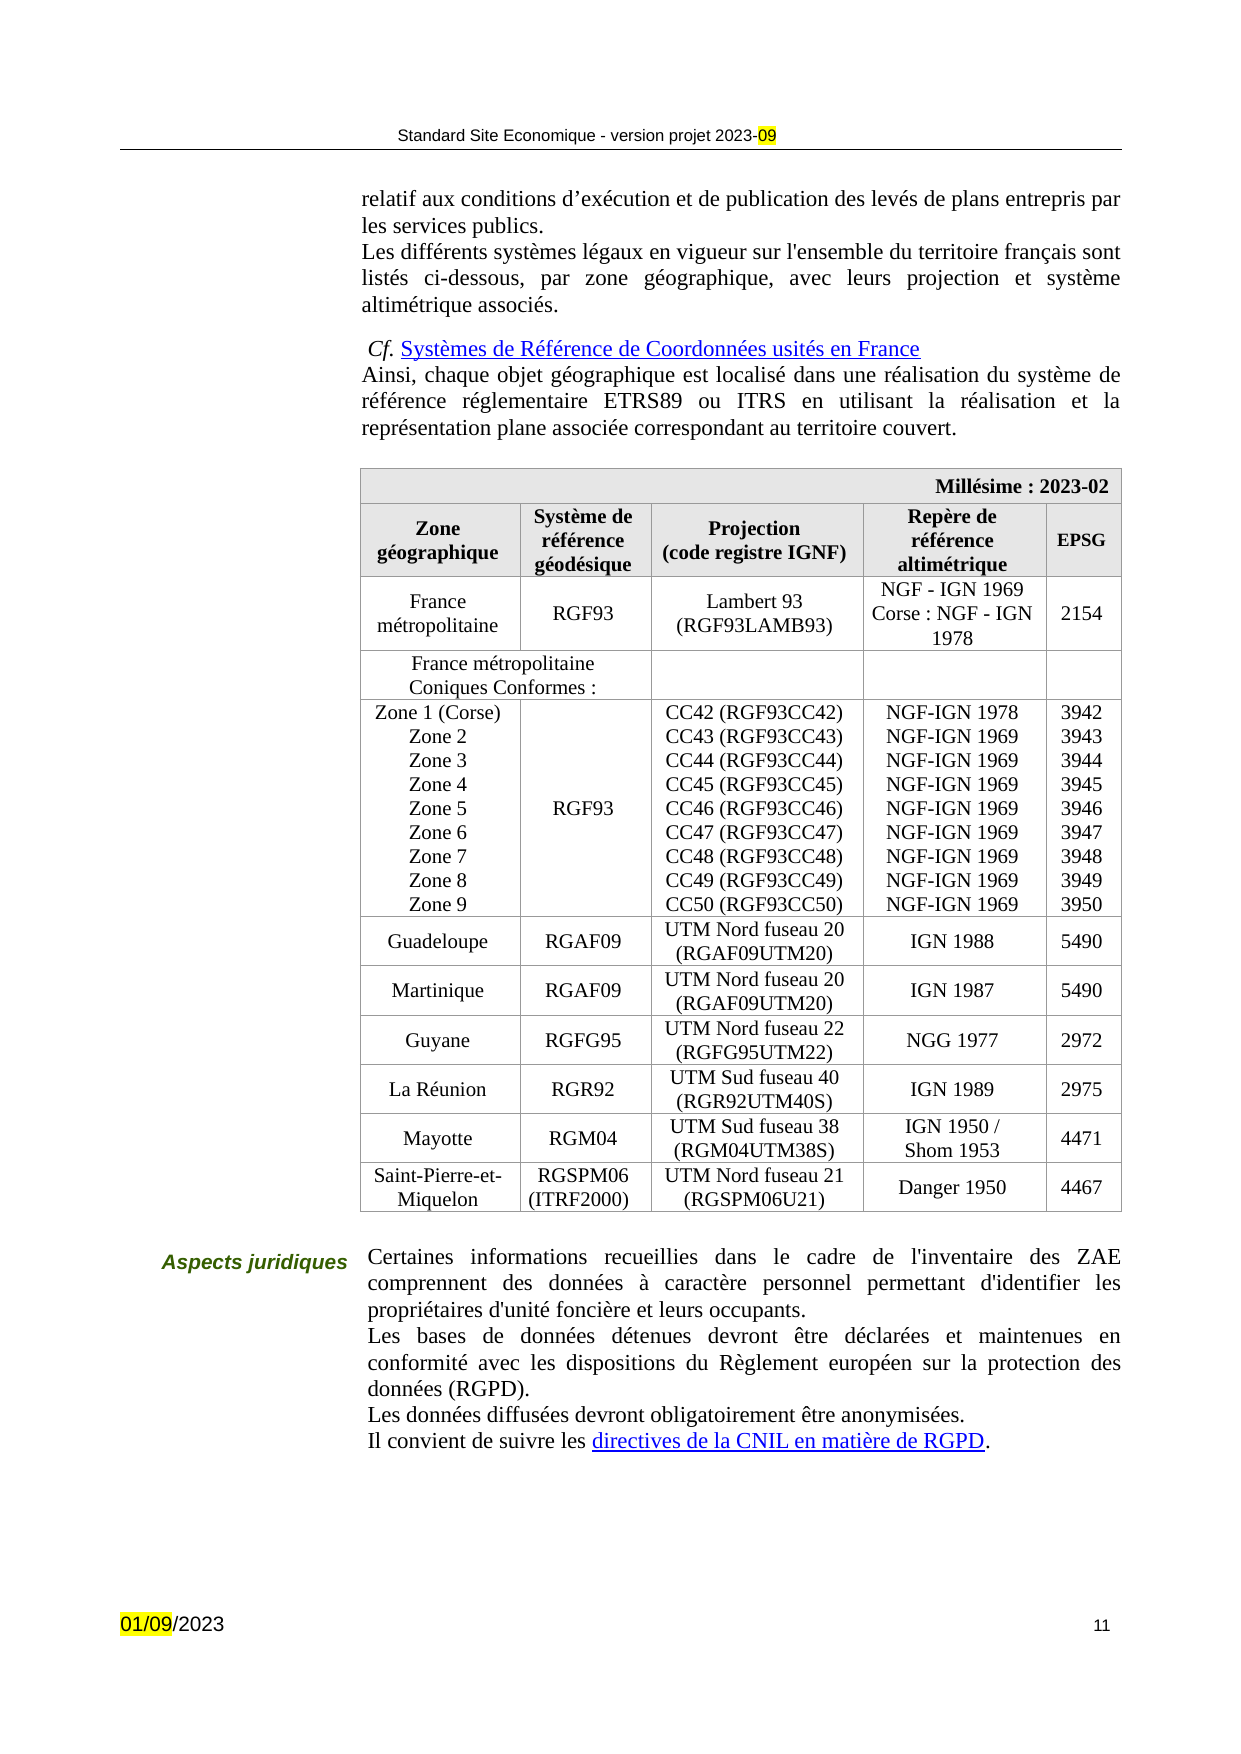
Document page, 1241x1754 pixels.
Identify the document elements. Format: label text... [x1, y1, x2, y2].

table_cell UTM Nord fuseau 20 (RGAF09UTM20) [652, 917, 863, 965]
table_cell [118, 323, 355, 446]
table_cell RGAF09 [521, 966, 651, 1014]
table_cell RGM04 [521, 1114, 651, 1162]
table_cell Mayotte [361, 1114, 520, 1162]
table_cell France métropolitaine Coniques Conformes : [361, 651, 651, 699]
table_cell Danger 1950 [864, 1163, 1046, 1211]
table_cell UTM Sud fuseau 38 (RGM04UTM38S) [652, 1114, 863, 1162]
table_cell Système de référence géodésique [521, 504, 651, 576]
table_cell RGSPM06 (ITRF2000) [521, 1163, 651, 1211]
table_cell 5490 [1047, 966, 1121, 1014]
table_cell 2154 [1047, 577, 1121, 649]
table_cell UTM Nord fuseau 22 (RGFG95UTM22) [652, 1016, 863, 1064]
table_cell La Réunion [361, 1065, 520, 1113]
table_cell Guadeloupe [361, 917, 520, 965]
table_cell France métropolitaine [361, 577, 520, 649]
table_cell IGN 1988 [864, 917, 1046, 965]
table_cell RGF93 [521, 577, 651, 649]
table_cell IGN 1989 [864, 1065, 1046, 1113]
table_cell [864, 651, 1046, 699]
table_cell 4467 [1047, 1163, 1121, 1211]
table_cell UTM Nord fuseau 20 (RGAF09UTM20) [652, 966, 863, 1014]
table_cell RGAF09 [521, 917, 651, 965]
table_cell Cf. Systèmes de Référence de Coordonnées usités en France Ainsi, chaque objet géographique est localisé dans une réalisation du système de référence réglementaire ETRS89 ou ITRS en utilisant la réalisation et la représentation plane associée correspondant au territoire couvert. [355, 323, 1122, 446]
table_cell Projection (code registre IGNF) [652, 504, 863, 576]
table_cell 2972 [1047, 1016, 1121, 1064]
table_cell RGFG95 [521, 1016, 651, 1064]
table_cell Lambert 93 (RGF93LAMB93) [652, 577, 863, 649]
table_cell Saint-Pierre-et- Miquelon [361, 1163, 520, 1211]
table_cell 5490 [1047, 917, 1121, 965]
table_cell Zone géographique [361, 504, 520, 576]
table_cell IGN 1987 [864, 966, 1046, 1014]
table_cell EPSG [1047, 504, 1121, 576]
table_cell Guyane [361, 1016, 520, 1064]
table_cell NGF-IGN 1978 NGF-IGN 1969 NGF-IGN 1969 NGF-IGN 1969 NGF-IGN 1969 NGF-IGN 1969 NGF-IGN 1969 NGF-IGN 1969 NGF-IGN 1969 [864, 700, 1046, 916]
table_header Millésime : 2023-02 [361, 469, 1121, 503]
table_cell [652, 651, 863, 699]
table_cell Martinique [361, 966, 520, 1014]
table_cell [1047, 651, 1121, 699]
table_cell UTM Nord fuseau 21 (RGSPM06U21) [652, 1163, 863, 1211]
table_cell 4471 [1047, 1114, 1121, 1162]
table_cell UTM Sud fuseau 40 (RGR92UTM40S) [652, 1065, 863, 1113]
table_cell RGF93 [521, 700, 651, 916]
table_cell RGR92 [521, 1065, 651, 1113]
table_header Certaines informations recueillies dans le cadre de l'inventaire des ZAE comprennent des données à caractère personnel permettant d'identifier les propriétaires d'unité foncière et leurs occupants. Les bases de données détenues devront être déclarées et maintenues en conformité avec les dispositions du Règlement européen sur la protection des données (RGPD). Les données diffusées devront obligatoirement être anonymisées. Il convient de suivre les directives de la CNIL en matière de RGPD. [355, 1238, 1122, 1460]
table_cell Zone 1 (Corse) Zone 2 Zone 3 Zone 4 Zone 5 Zone 6 Zone 7 Zone 8 Zone 9 [361, 700, 520, 916]
table_cell 3942 3943 3944 3945 3946 3947 3948 3949 3950 [1047, 700, 1121, 916]
table_cell 2975 [1047, 1065, 1121, 1113]
table_cell NGG 1977 [864, 1016, 1046, 1064]
table_cell CC42 (RGF93CC42) CC43 (RGF93CC43) CC44 (RGF93CC44) CC45 (RGF93CC45) CC46 (RGF93CC46) CC47 (RGF93CC47) CC48 (RGF93CC48) CC49 (RGF93CC49) CC50 (RGF93CC50) [652, 700, 863, 916]
table_header Aspects juridiques [118, 1238, 355, 1460]
table_cell NGF - IGN 1969 Corse : NGF - IGN 1978 [864, 577, 1046, 649]
table_cell relatif aux conditions d’exécution et de publication des levés de plans entrepris par les services publics. Les différents systèmes légaux en vigueur sur l'ensemble du territoire français sont listés ci-dessous, par zone géographique, avec leurs projection et système altimétrique associés. [355, 180, 1122, 323]
table_cell Repère de référence altimétrique [864, 504, 1046, 576]
table_cell IGN 1950 / Shom 1953 [864, 1114, 1046, 1162]
table_cell [118, 180, 355, 323]
